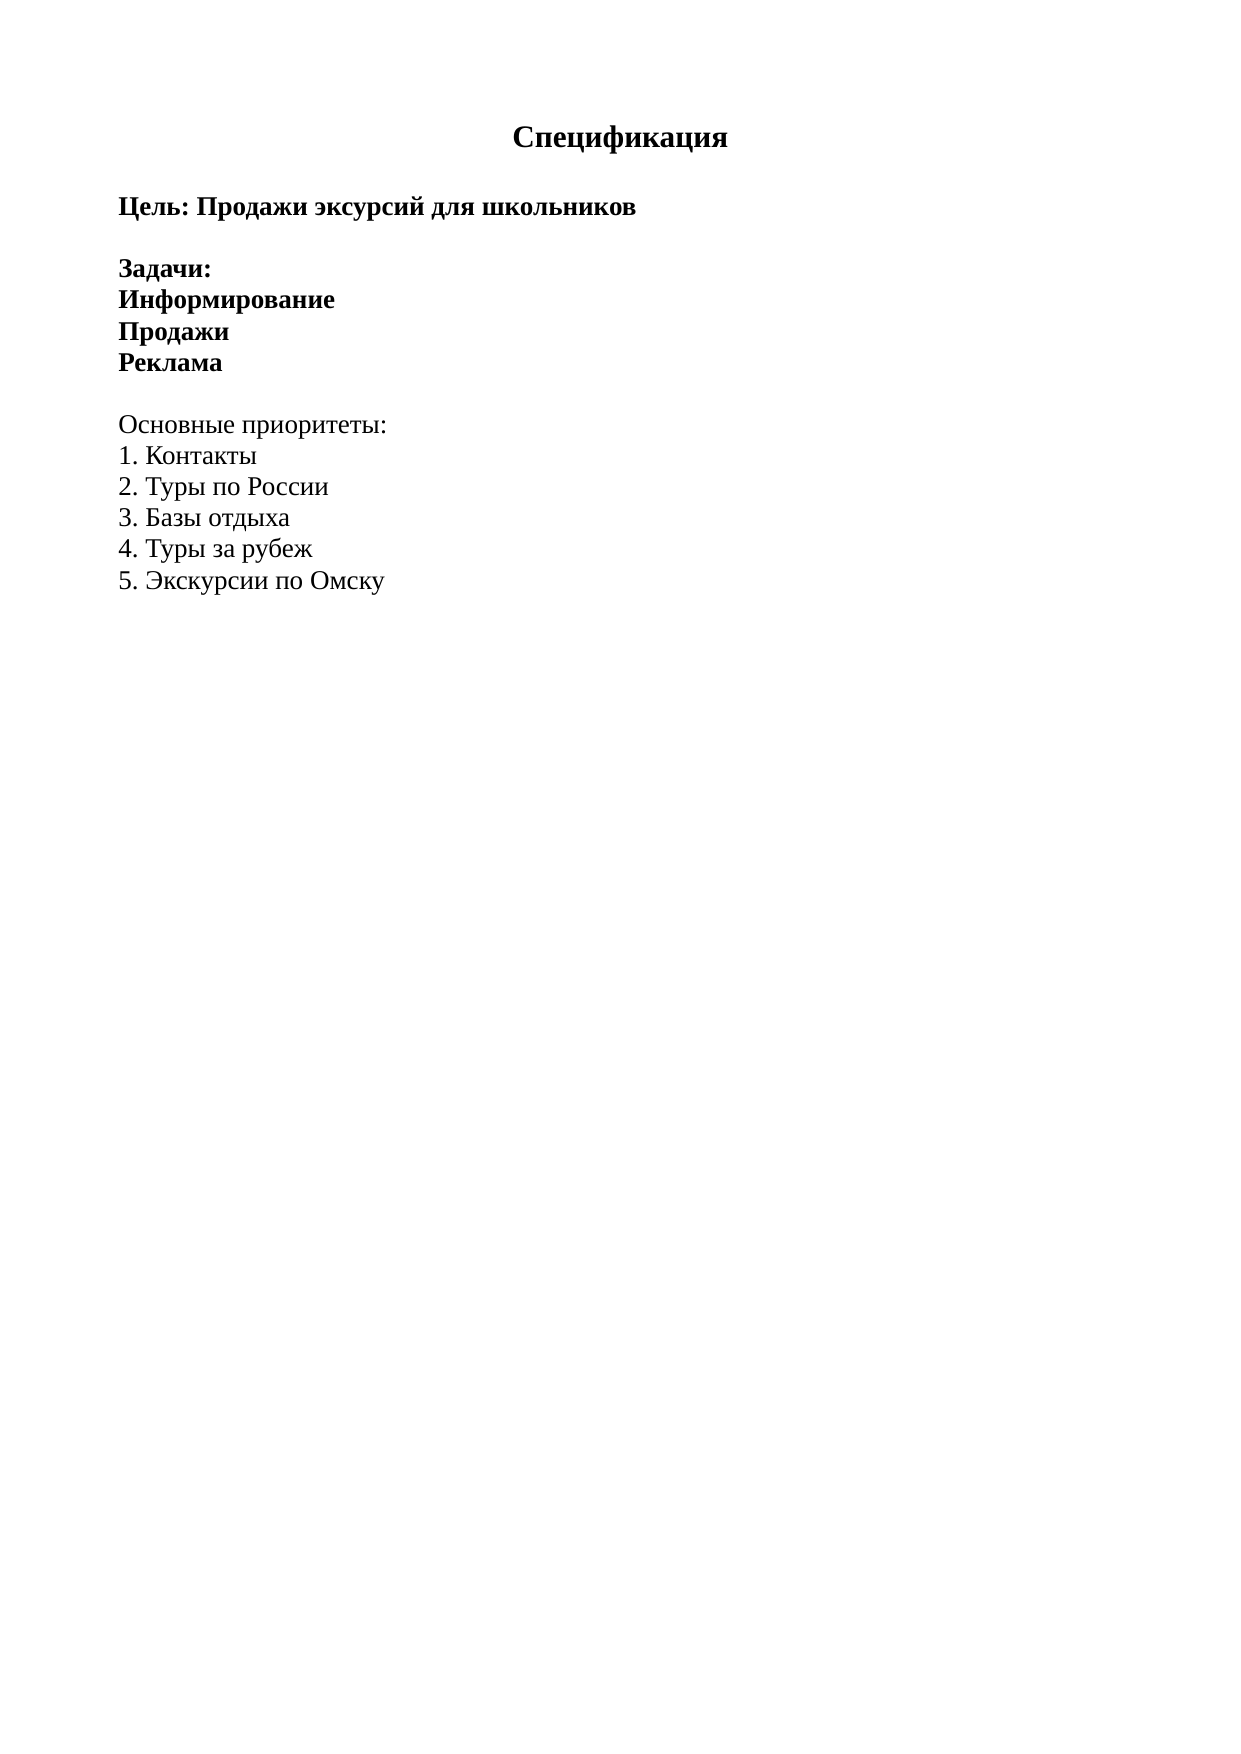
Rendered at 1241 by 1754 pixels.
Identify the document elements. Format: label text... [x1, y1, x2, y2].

text Информирование [118, 283, 1122, 314]
text Реклама [118, 346, 1122, 377]
text Задачи: [118, 252, 1122, 283]
text Спецификация [118, 118, 1122, 154]
text 5. Экскурсии по Омску [118, 564, 1122, 595]
text 1. Контакты [118, 439, 1122, 470]
text Основные приоритеты: [118, 408, 1122, 439]
text 4. Туры за рубеж [118, 533, 1122, 564]
text Цель: Продажи эксурсий для школьников [118, 190, 1122, 221]
text 2. Туры по России [118, 470, 1122, 501]
text Продажи [118, 314, 1122, 346]
text 3. Базы отдыха [118, 501, 1122, 533]
